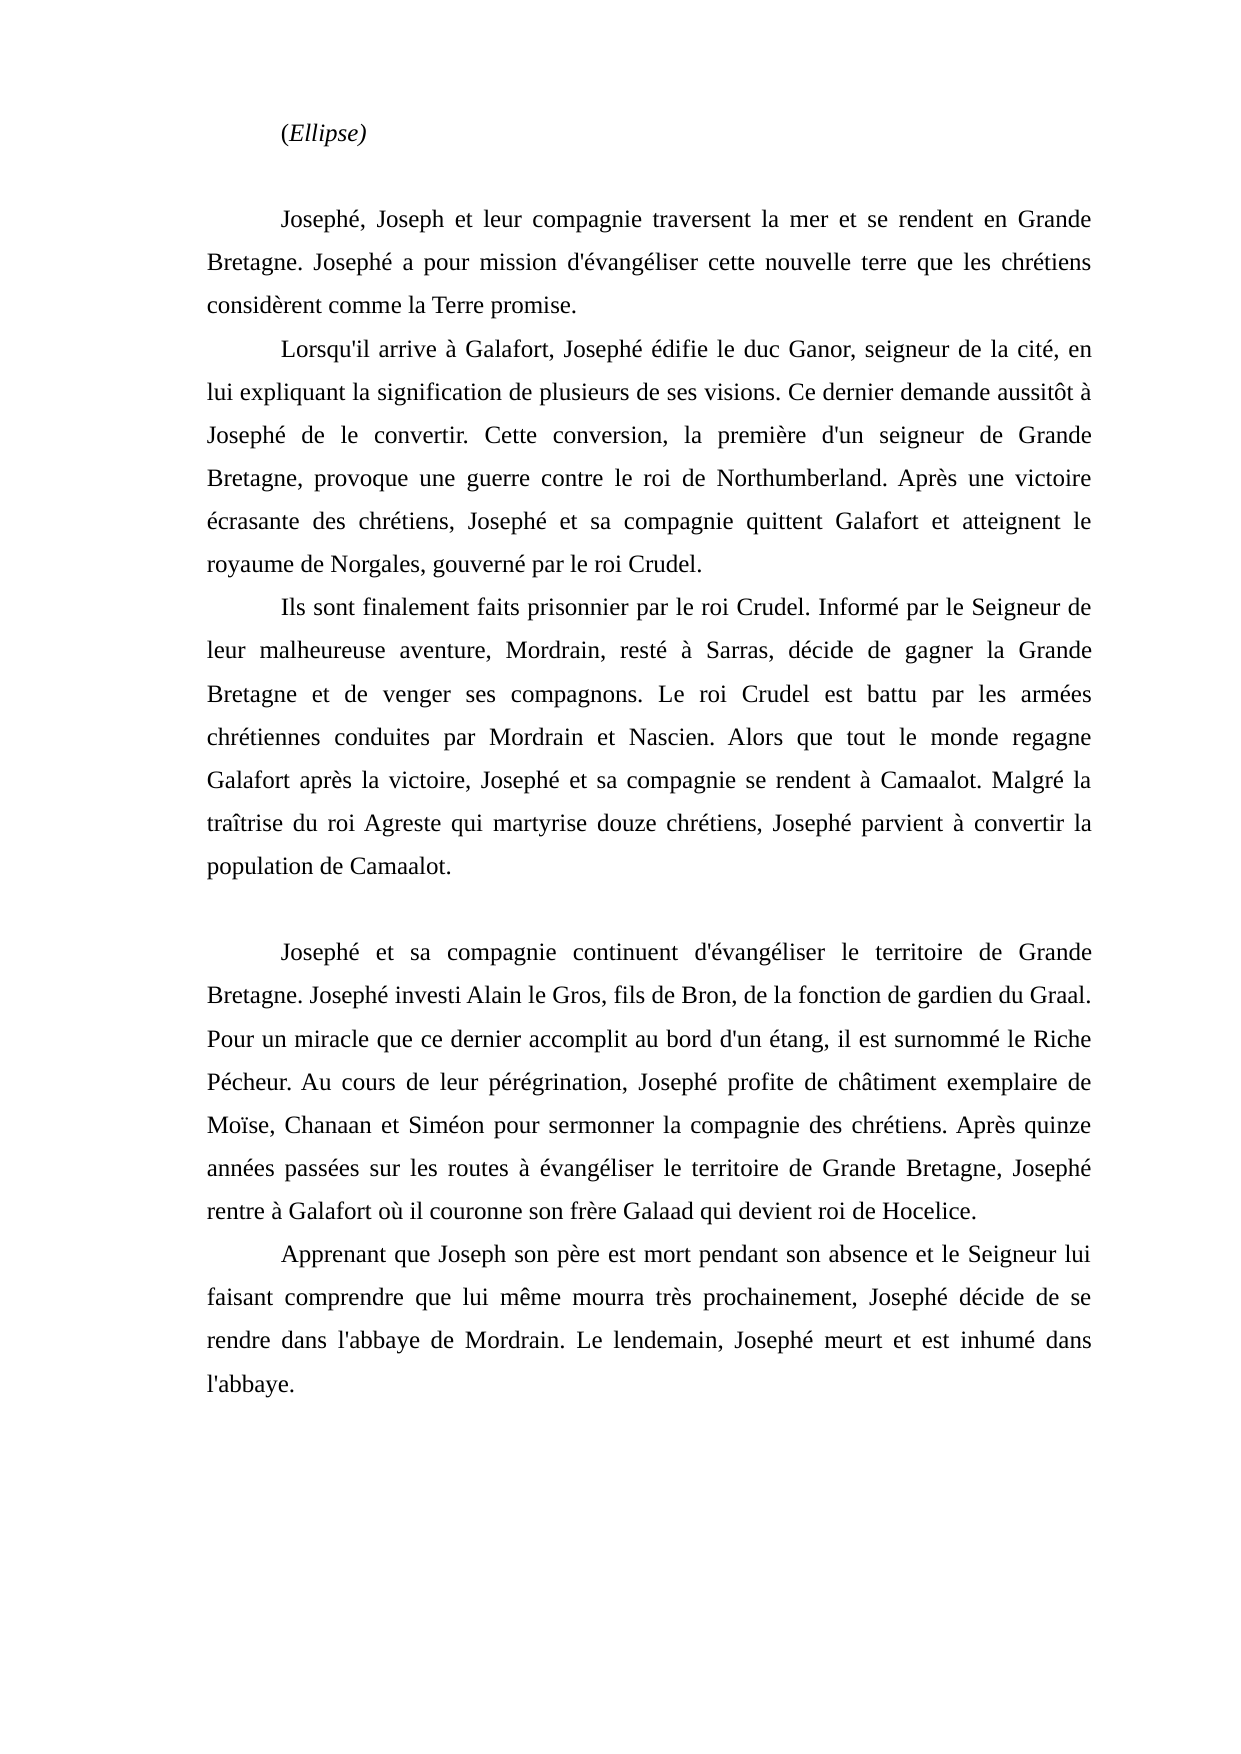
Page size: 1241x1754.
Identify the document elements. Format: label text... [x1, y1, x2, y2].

text Lorsqu'il arrive à Galafort, Josephé édifie le duc Ganor, seigneur de la cité, en lui expliquant la signification de plusieurs de ses visions. Ce dernier demande aussitôt à Josephé de le convertir. Cette conversion, la première d'un seigneur de Grande Bretagne, provoque une guerre contre le roi de Northumberland. Après une victoire écrasante des chrétiens, Josephé et sa compagnie quittent Galafort et atteignent le royaume de Norgales, gouverné par le roi Crudel. [207, 334, 1093, 578]
text (Ellipse) [207, 118, 1093, 147]
text Ils sont finalement faits prisonnier par le roi Crudel. Informé par le Seigneur de leur malheureuse aventure, Mordrain, resté à Sarras, décide de gagner la Grande Bretagne et de venger ses compagnons. Le roi Crudel est battu par les armées chrétiennes conduites par Mordrain et Nascien. Alors que tout le monde regagne Galafort après la victoire, Josephé et sa compagnie se rendent à Camaalot. Malgré la traîtrise du roi Agreste qui martyrise douze chrétiens, Josephé parvient à convertir la population de Camaalot. [207, 592, 1093, 880]
text Josephé, Joseph et leur compagnie traversent la mer et se rendent en Grande Bretagne. Josephé a pour mission d'évangéliser cette nouvelle terre que les chrétiens considèrent comme la Terre promise. [207, 204, 1093, 319]
text Josephé et sa compagnie continuent d'évangéliser le territoire de Grande Bretagne. Josephé investi Alain le Gros, fils de Bron, de la fonction de gardien du Graal. Pour un miracle que ce dernier accomplit au bord d'un étang, il est surnommé le Riche Pécheur. Au cours de leur pérégrination, Josephé profite de châtiment exemplaire de Moïse, Chanaan et Siméon pour sermonner la compagnie des chrétiens. Après quinze années passées sur les routes à évangéliser le territoire de Grande Bretagne, Josephé rentre à Galafort où il couronne son frère Galaad qui devient roi de Hocelice. [207, 937, 1093, 1225]
text Apprenant que Joseph son père est mort pendant son absence et le Seigneur lui faisant comprendre que lui même mourra très prochainement, Josephé décide de se rendre dans l'abbaye de Mordrain. Le lendemain, Josephé meurt et est inhumé dans l'abbaye. [207, 1239, 1093, 1397]
